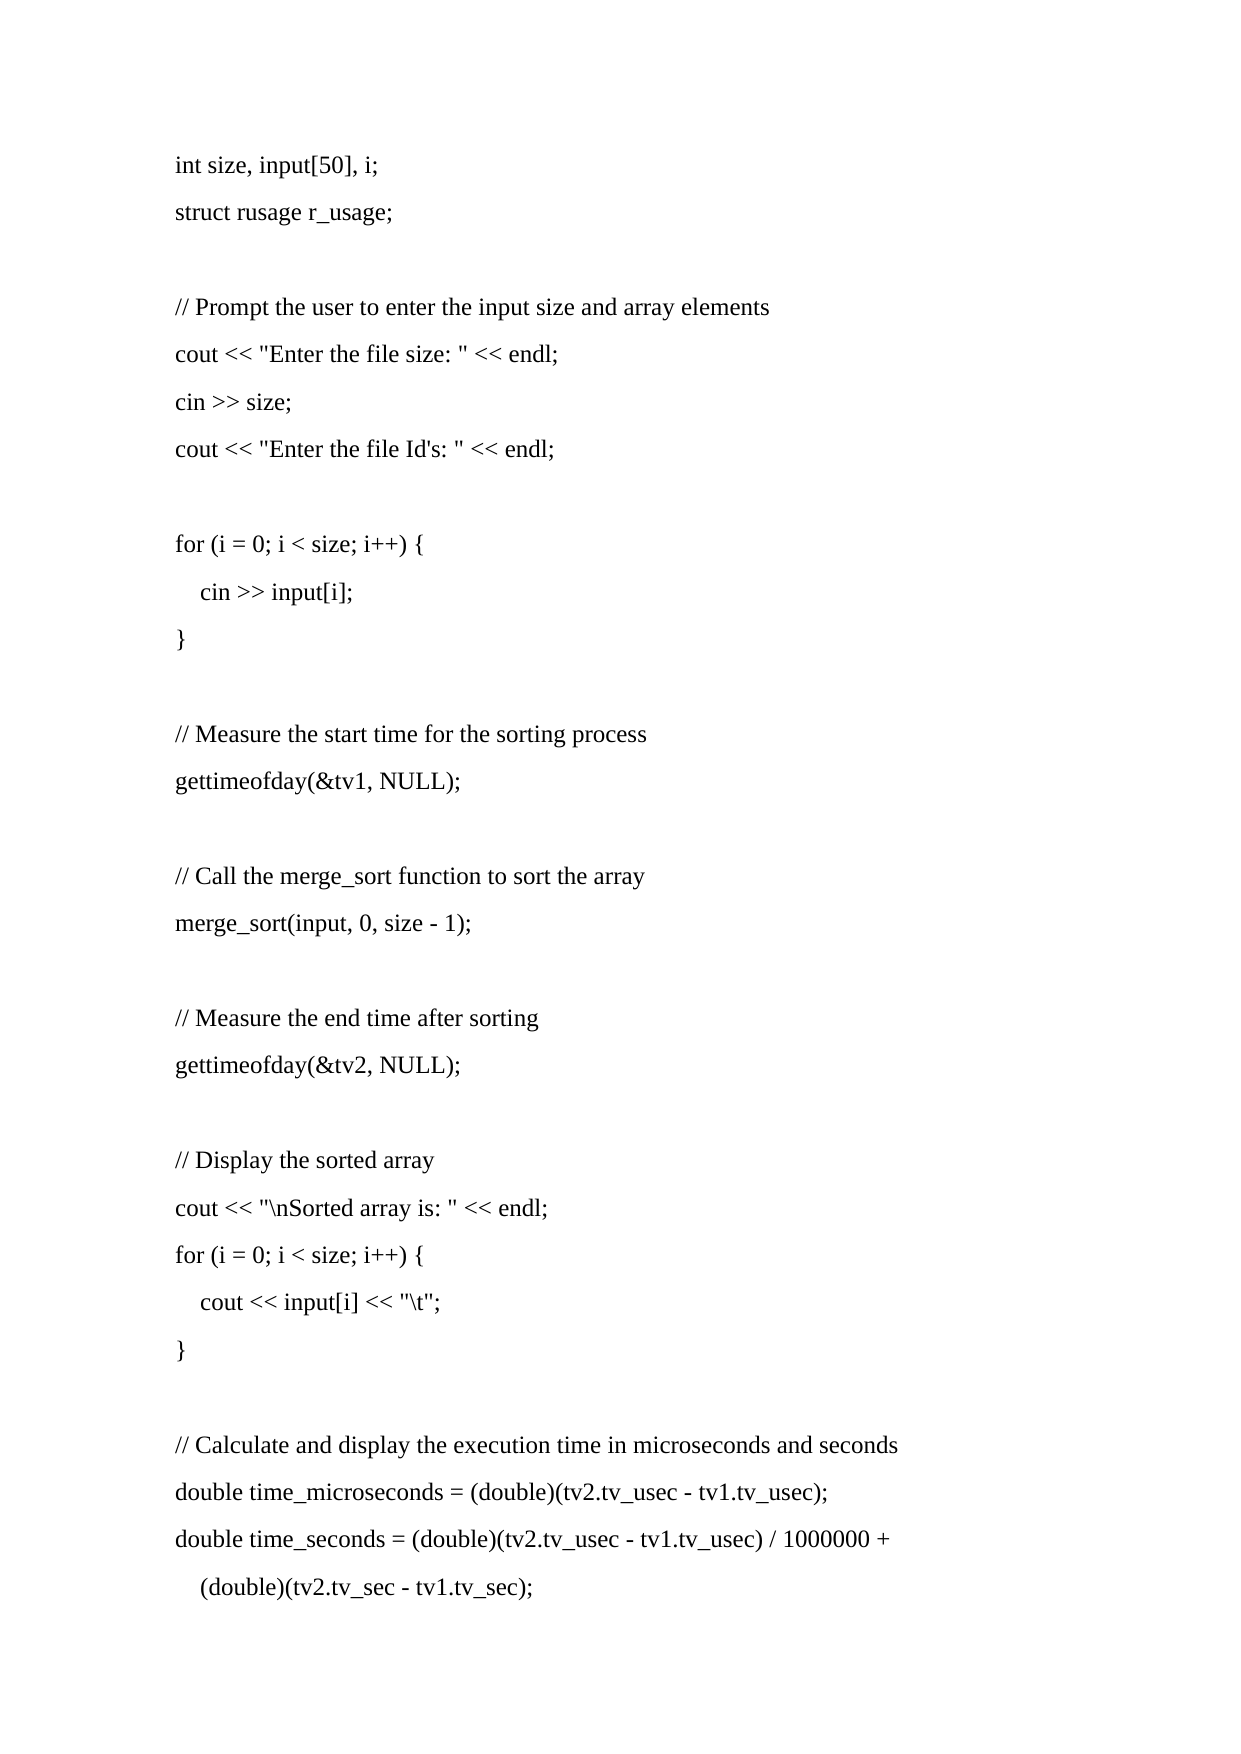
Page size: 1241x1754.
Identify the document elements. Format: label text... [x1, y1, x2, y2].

text } [150, 1335, 1090, 1364]
text // Display the sorted array [150, 1145, 1090, 1174]
text int size, input[50], i; [150, 150, 1090, 179]
text merge_sort(input, 0, size - 1); [150, 908, 1090, 937]
text // Prompt the user to enter the input size and array elements [150, 292, 1090, 321]
text cin >> input[i]; [150, 577, 1090, 605]
text for (i = 0; i < size; i++) { [150, 1240, 1090, 1269]
text // Call the merge_sort function to sort the array [150, 861, 1090, 890]
text cout << "\nSorted array is: " << endl; [150, 1193, 1090, 1221]
text cout << "Enter the file Id's: " << endl; [150, 434, 1090, 463]
text gettimeofday(&tv1, NULL); [150, 766, 1090, 795]
text // Measure the start time for the sorting process [150, 719, 1090, 747]
text for (i = 0; i < size; i++) { [150, 529, 1090, 558]
text double time_seconds = (double)(tv2.tv_usec - tv1.tv_usec) / 1000000 + [150, 1524, 1090, 1553]
text // Calculate and display the execution time in microseconds and seconds [150, 1430, 1090, 1458]
text cout << input[i] << "\t"; [150, 1287, 1090, 1316]
text // Measure the end time after sorting [150, 1003, 1090, 1032]
text (double)(tv2.tv_sec - tv1.tv_sec); [150, 1572, 1090, 1601]
text gettimeofday(&tv2, NULL); [150, 1051, 1090, 1079]
text } [150, 624, 1090, 653]
text struct rusage r_usage; [150, 197, 1090, 226]
text double time_microseconds = (double)(tv2.tv_usec - tv1.tv_usec); [150, 1477, 1090, 1506]
text cin >> size; [150, 387, 1090, 416]
text cout << "Enter the file size: " << endl; [150, 339, 1090, 368]
